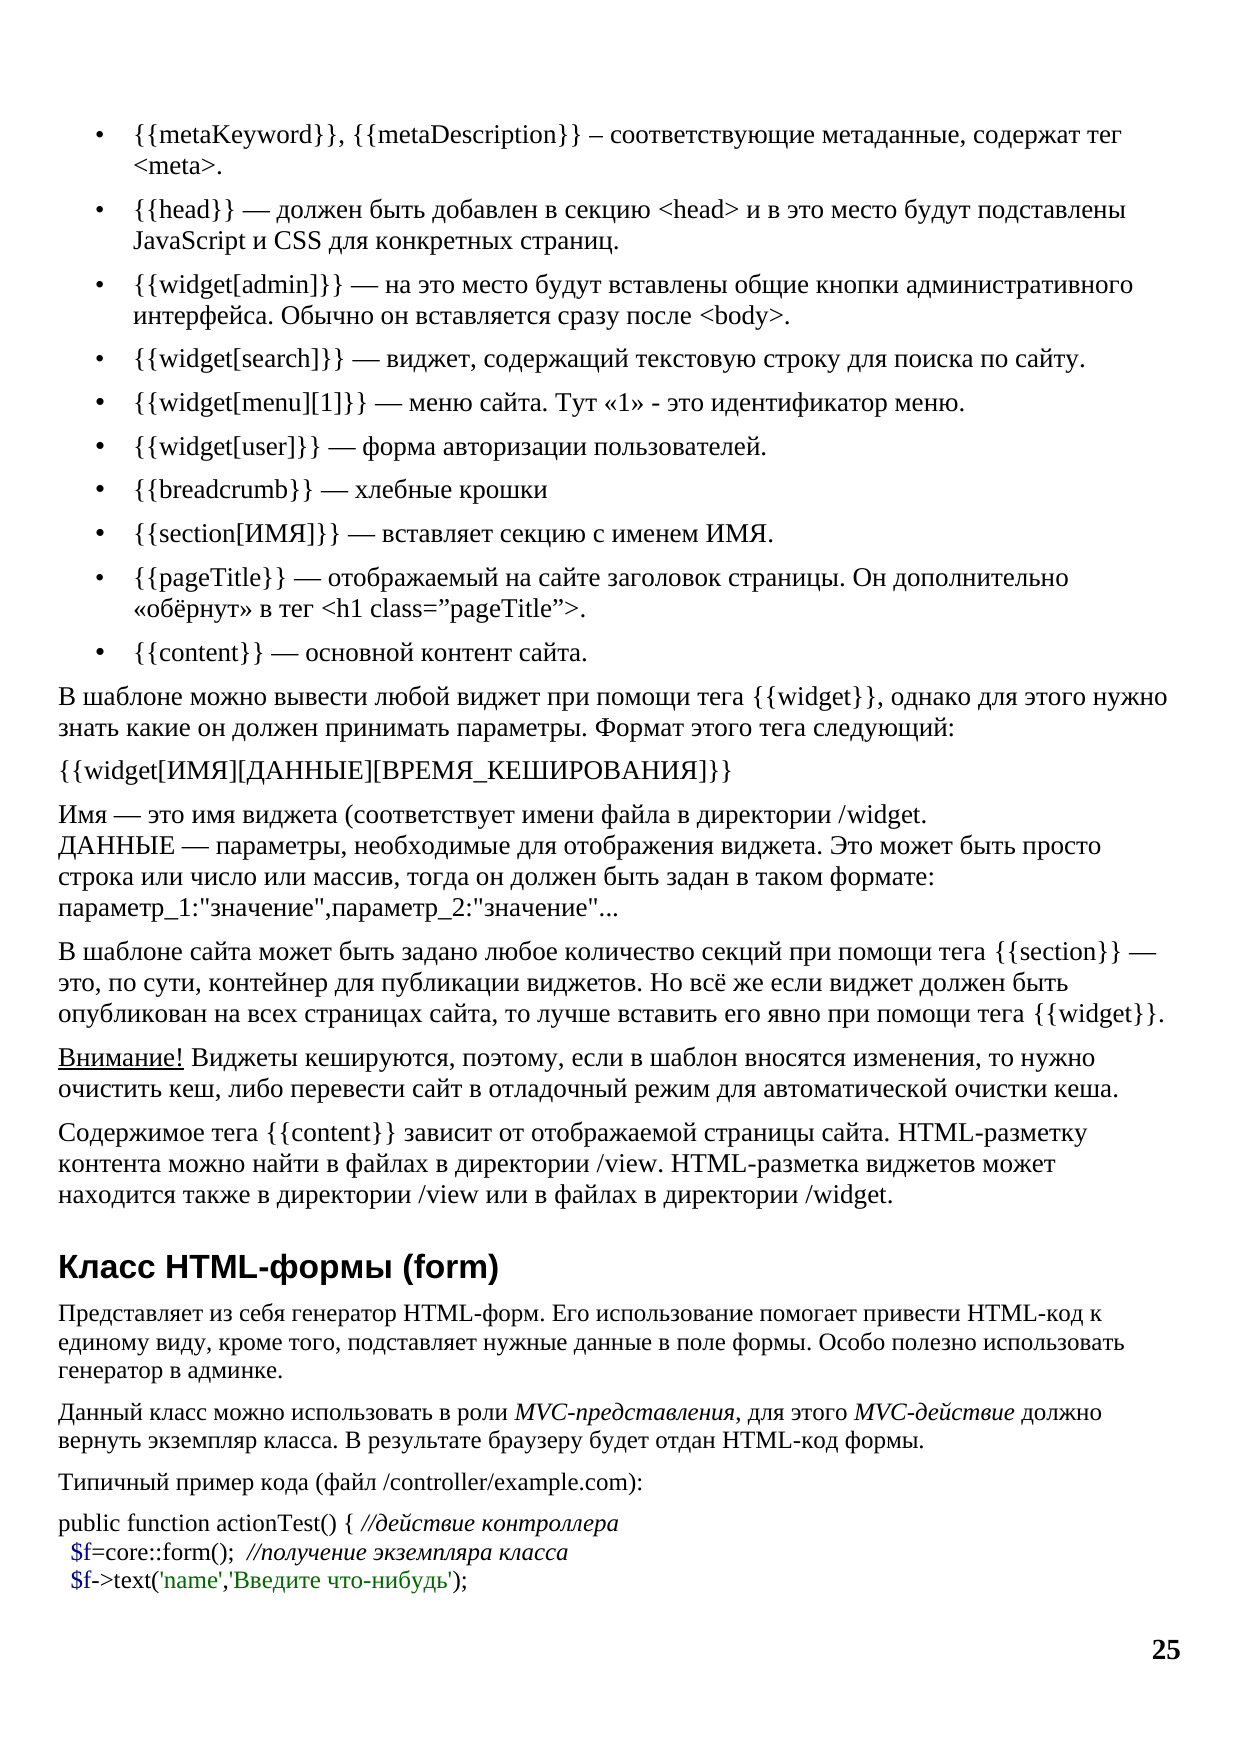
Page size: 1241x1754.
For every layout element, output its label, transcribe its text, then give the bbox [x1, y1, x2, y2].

text public function actionTest() { //действие контроллера $f=core::form(); //получение экземпляра класса $f->text('name','Введите что-нибудь'); [58, 1508, 1181, 1594]
list {{breadcrumb}} — хлебные крошки [95, 474, 1181, 505]
text Внимание! Виджеты кешируются, поэтому, если в шаблон вносятся изменения, то нужно очистить кеш, либо перевести сайт в отладочный режим для автоматической очистки кеша. [58, 1041, 1181, 1103]
list {{widget[menu][1]}} — меню сайта. Тут «1» - это идентификатор меню. [95, 386, 1181, 417]
subtitle Класс HTML-формы (form) [58, 1247, 1181, 1286]
list {{widget[admin]}} — на это место будут вставлены общие кнопки административного интерфейса. Обычно он вставляется сразу после <body>. [95, 268, 1181, 330]
text Представляет из себя генератор HTML-форм. Его использование помогает привести HTML-код к единому виду, кроме того, подставляет нужные данные в поле формы. Особо полезно использовать генератор в админке. [58, 1298, 1181, 1384]
list {{head}} — должен быть добавлен в секцию <head> и в это место будут подставлены JavaScript и CSS для конкретных страниц. [95, 193, 1181, 255]
text Данный класс можно использовать в роли MVC-представления, для этого MVC-действие должно вернуть экземпляр класса. В результате браузеру будет отдан HTML-код формы. [58, 1397, 1181, 1454]
text {{widget[ИМЯ][ДАННЫЕ][ВРЕМЯ_КЕШИРОВАНИЯ]}} [58, 754, 1181, 786]
text В шаблоне можно вывести любой виджет при помощи тега {{widget}}, однако для этого нужно знать какие он должен принимать параметры. Формат этого тега следующий: [58, 680, 1181, 742]
list {{widget[user]}} — форма авторизации пользователей. [95, 430, 1181, 461]
list {{metaKeyword}}, {{metaDescription}} – соответствующие метаданные, содержат тег <meta>. [95, 118, 1181, 180]
list {{content}} — основной контент сайта. [95, 636, 1181, 667]
text Имя — это имя виджета (соответствует имени файла в директории /widget. ДАННЫЕ — параметры, необходимые для отображения виджета. Это может быть просто строка или число или массив, тогда он должен быть задан в таком формате: параметр_1:"значение",параметр_2:"значение"... [58, 798, 1181, 923]
list {{pageTitle}} — отображаемый на сайте заголовок страницы. Он дополнительно «обёрнут» в тег <h1 class=”pageTitle”>. [95, 561, 1181, 623]
text В шаблоне сайта может быть задано любое количество секций при помощи тега {{section}} — это, по сути, контейнер для публикации виджетов. Но всё же если виджет должен быть опубликован на всех страницах сайта, то лучше вставить его явно при помощи тега {{widget}}. [58, 935, 1181, 1029]
text Содержимое тега {{content}} зависит от отображаемой страницы сайта. HTML-разметку контента можно найти в файлах в директории /view. HTML-разметка виджетов может находится также в директории /view или в файлах в директории /widget. [58, 1116, 1181, 1209]
list {{widget[search]}} — виджет, содержащий текстовую строку для поиска по сайту. [95, 342, 1181, 374]
list {{section[ИМЯ]}} — вставляет секцию с именем ИМЯ. [95, 517, 1181, 549]
text Типичный пример кода (файл /controller/example.com): [58, 1467, 1181, 1496]
